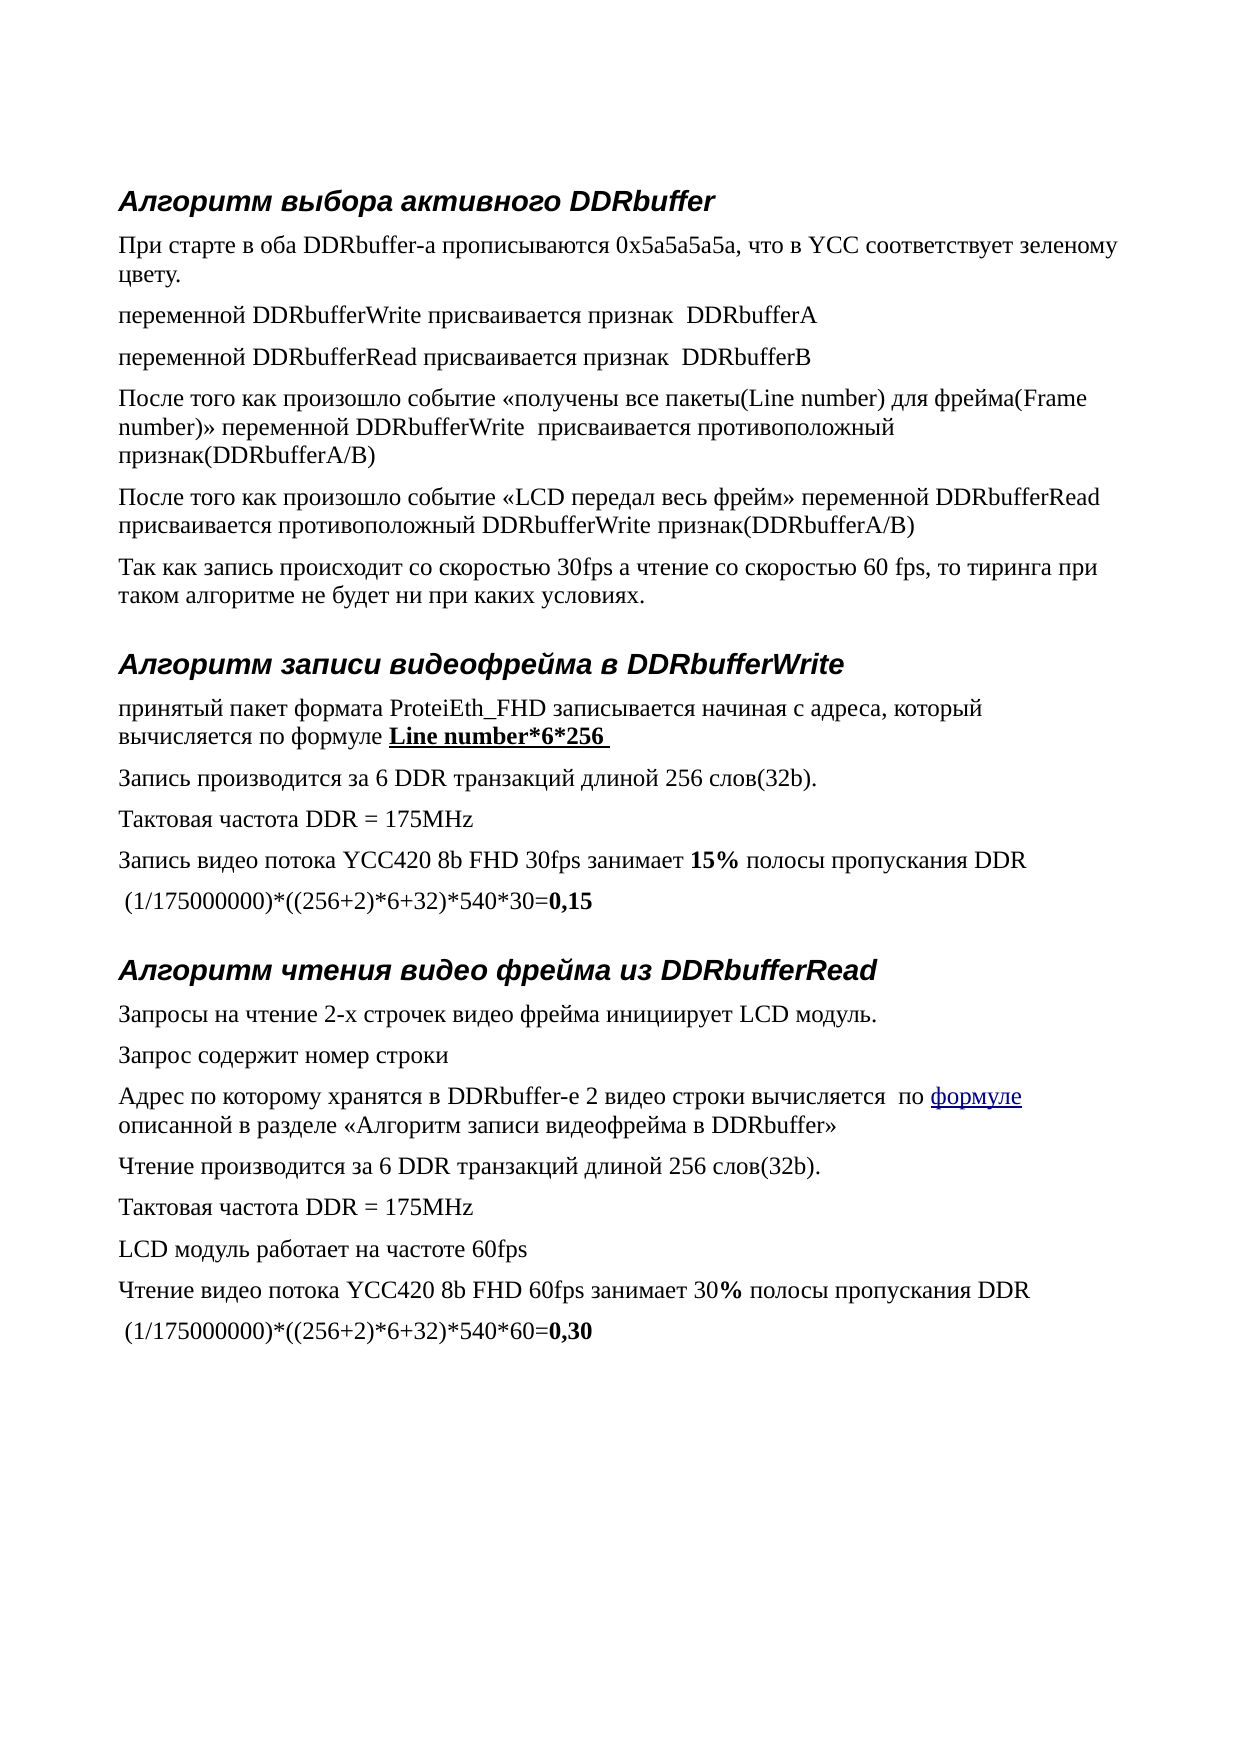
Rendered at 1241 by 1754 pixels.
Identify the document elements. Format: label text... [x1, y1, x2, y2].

text Тактовая частота DDR = 175MHz [118, 804, 1122, 833]
subtitle Алгоритм выбора активного DDRbuffer [118, 184, 1122, 218]
text (1/175000000)*((256+2)*6+32)*540*60=0,30 [118, 1316, 1122, 1345]
text После того как произошло событие «получены все пакеты(Line number) для фрейма(Frame number)» переменной DDRbufferWrite присваивается противоположный признак(DDRbufferA/B) [118, 383, 1122, 469]
text При старте в оба DDRbuffer-а прописываются 0x5a5a5a5a, что в YCC соответствует зеленому цвету. [118, 230, 1122, 288]
text переменной DDRbufferWrite присваивается признак DDRbufferA [118, 300, 1122, 329]
text Адрес по которому хранятся в DDRbuffer-е 2 видео строки вычисляется по формуле описанной в разделе «Алгоритм записи видеофрейма в DDRbuffer» [118, 1081, 1122, 1139]
text переменной DDRbufferRead присваивается признак DDRbufferB [118, 342, 1122, 370]
text Запрос содержит номер строки [118, 1040, 1122, 1069]
text Так как запись происходит со скоростью 30fps а чтение со скоростью 60 fps, то тиринга при таком алгоритме не будет ни при каких условиях. [118, 552, 1122, 609]
subtitle Алгоритм записи видеофрейма в DDRbufferWrite [118, 647, 1122, 680]
text LCD модуль работает на частоте 60fps [118, 1234, 1122, 1262]
text Тактовая частота DDR = 175MHz [118, 1192, 1122, 1221]
text Чтение производится за 6 DDR транзакций длиной 256 слов(32b). [118, 1151, 1122, 1180]
text После того как произошло событие «LCD передал весь фрейм» переменной DDRbufferRead присваивается противоположный DDRbufferWrite признак(DDRbufferA/B) [118, 482, 1122, 539]
text Запись производится за 6 DDR транзакций длиной 256 слов(32b). [118, 763, 1122, 791]
text принятый пакет формата ProteiEth_FHD записывается начиная с адреса, который вычисляется по формуле Line number*6*256 [118, 693, 1122, 750]
text (1/175000000)*((256+2)*6+32)*540*30=0,15 [118, 886, 1122, 915]
text Чтение видео потока YCC420 8b FHD 60fps занимает 30% полосы пропускания DDR [118, 1275, 1122, 1304]
text Запись видео потока YCC420 8b FHD 30fps занимает 15% полосы пропускания DDR [118, 845, 1122, 874]
text Запросы на чтение 2-х строчек видео фрейма инициирует LCD модуль. [118, 999, 1122, 1027]
subtitle Алгоритм чтения видео фрейма из DDRbufferRead [118, 953, 1122, 986]
